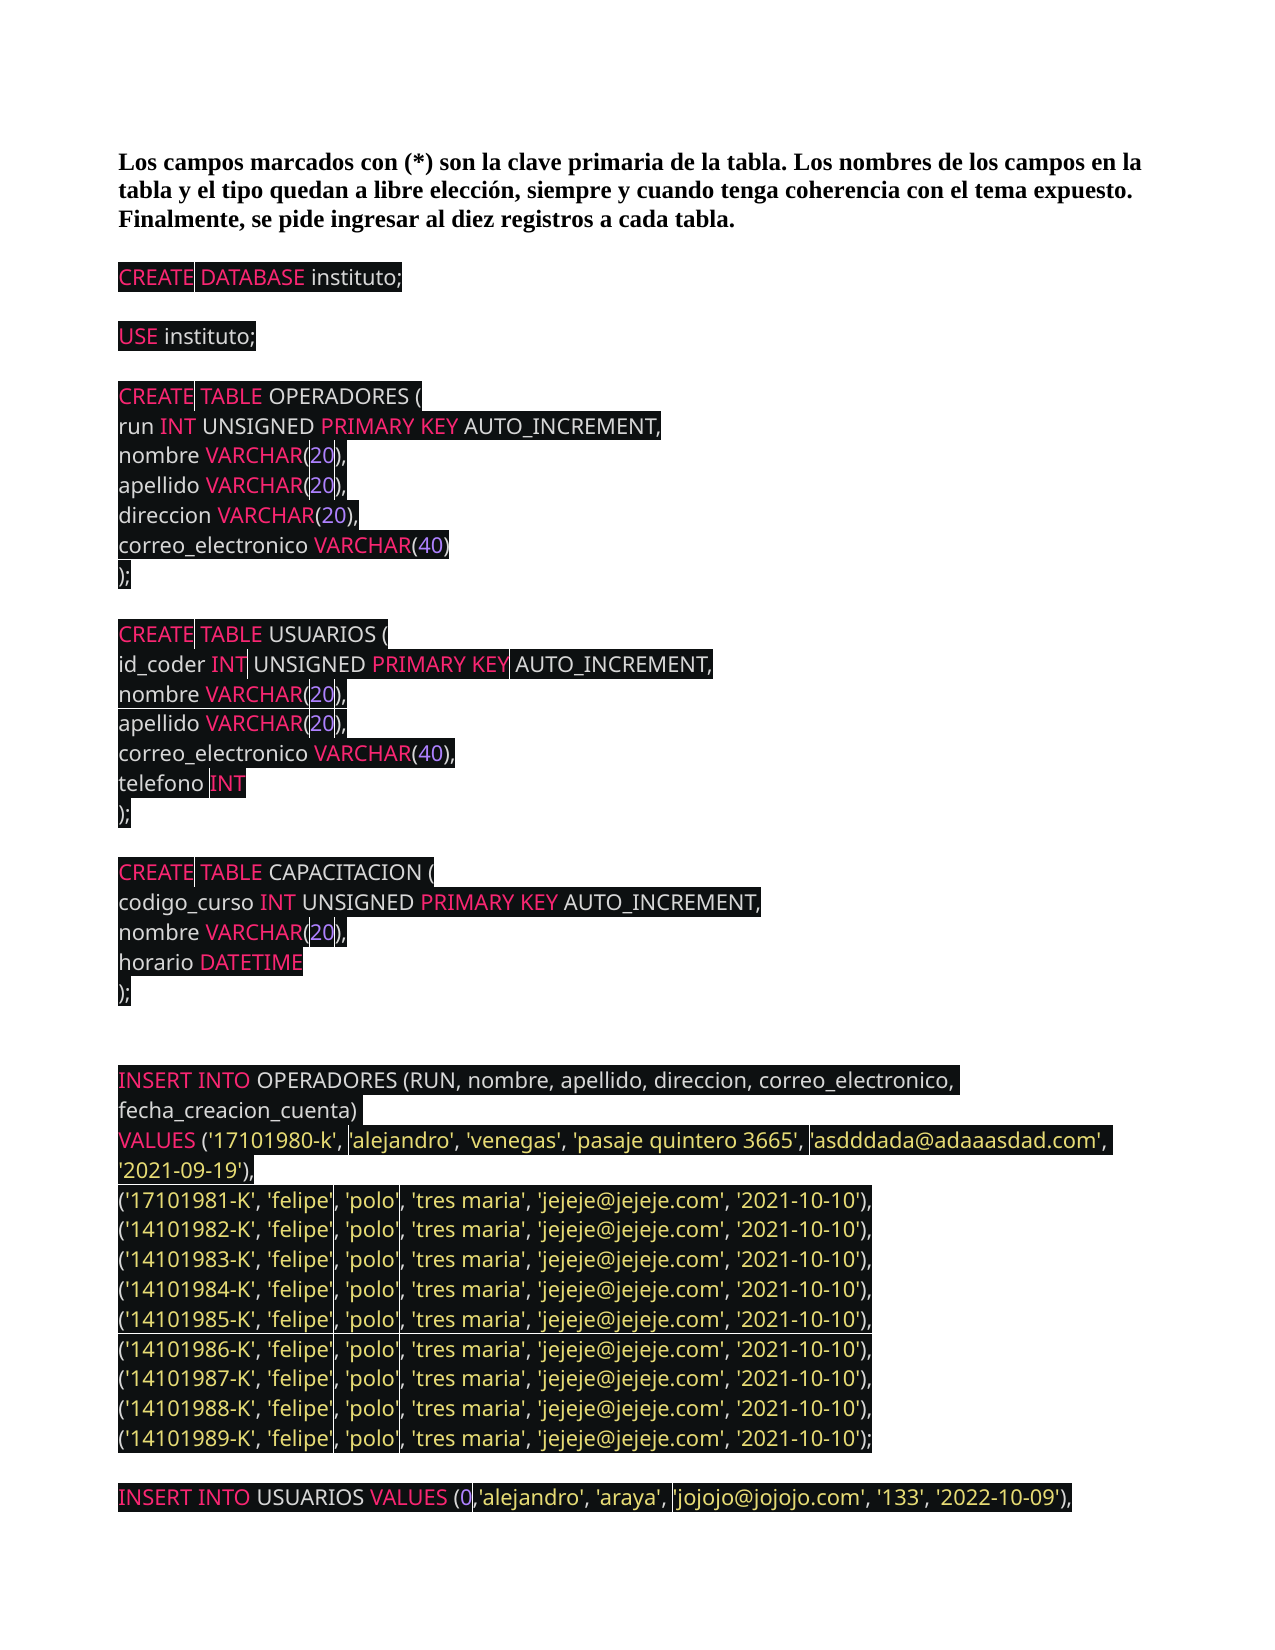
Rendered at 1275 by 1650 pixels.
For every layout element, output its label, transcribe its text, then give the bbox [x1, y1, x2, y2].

text USE instituto; [118, 321, 1157, 351]
text nombre VARCHAR(20), [118, 917, 1157, 947]
text codigo_curso INT UNSIGNED PRIMARY KEY AUTO_INCREMENT, [118, 887, 1157, 917]
text ('14101982-K', 'felipe', 'polo', 'tres maria', 'jejeje@jejeje.com', '2021-10-10'), [118, 1214, 1157, 1244]
text ('14101984-K', 'felipe', 'polo', 'tres maria', 'jejeje@jejeje.com', '2021-10-10'), [118, 1274, 1157, 1304]
text id_coder INT UNSIGNED PRIMARY KEY AUTO_INCREMENT, [118, 649, 1157, 679]
text ); [118, 976, 1157, 1006]
text CREATE TABLE OPERADORES ( [118, 381, 1157, 411]
text run INT UNSIGNED PRIMARY KEY AUTO_INCREMENT, [118, 411, 1157, 440]
text nombre VARCHAR(20), [118, 679, 1157, 708]
text nombre VARCHAR(20), [118, 440, 1157, 470]
text correo_electronico VARCHAR(40) [118, 530, 1157, 559]
text VALUES ('17101980-k', 'alejandro', 'venegas', 'pasaje quintero 3665', 'asdddada@adaaasdad.com', '2021-09-19'), [118, 1125, 1157, 1184]
text ('14101983-K', 'felipe', 'polo', 'tres maria', 'jejeje@jejeje.com', '2021-10-10'), [118, 1244, 1157, 1274]
text ('14101985-K', 'felipe', 'polo', 'tres maria', 'jejeje@jejeje.com', '2021-10-10'), [118, 1304, 1157, 1333]
text CREATE DATABASE instituto; [118, 262, 1157, 292]
text ('17101981-K', 'felipe', 'polo', 'tres maria', 'jejeje@jejeje.com', '2021-10-10'), [118, 1184, 1157, 1214]
text ('14101986-K', 'felipe', 'polo', 'tres maria', 'jejeje@jejeje.com', '2021-10-10'), [118, 1333, 1157, 1363]
text ('14101989-K', 'felipe', 'polo', 'tres maria', 'jejeje@jejeje.com', '2021-10-10'); [118, 1423, 1157, 1453]
text apellido VARCHAR(20), [118, 708, 1157, 738]
text correo_electronico VARCHAR(40), [118, 738, 1157, 768]
text ); [118, 798, 1157, 828]
text INSERT INTO OPERADORES (RUN, nombre, apellido, direccion, correo_electronico, fecha_creacion_cuenta) [118, 1065, 1157, 1125]
text apellido VARCHAR(20), [118, 470, 1157, 500]
text CREATE TABLE CAPACITACION ( [118, 857, 1157, 887]
text ); [118, 559, 1157, 589]
text CREATE TABLE USUARIOS ( [118, 619, 1157, 649]
text ('14101987-K', 'felipe', 'polo', 'tres maria', 'jejeje@jejeje.com', '2021-10-10'), [118, 1363, 1157, 1393]
text direccion VARCHAR(20), [118, 500, 1157, 530]
text INSERT INTO USUARIOS VALUES (0,'alejandro', 'araya', 'jojojo@jojojo.com', '133', '2022-10-09'), [118, 1482, 1157, 1512]
text horario DATETIME [118, 947, 1157, 976]
text Los campos marcados con (*) son la clave primaria de la tabla. Los nombres de los campos en la tabla y el tipo quedan a libre elección, siempre y cuando tenga coherencia con el tema expuesto. Finalmente, se pide ingresar al diez registros a cada tabla. [118, 147, 1157, 233]
text telefono INT [118, 768, 1157, 798]
text ('14101988-K', 'felipe', 'polo', 'tres maria', 'jejeje@jejeje.com', '2021-10-10'), [118, 1393, 1157, 1423]
